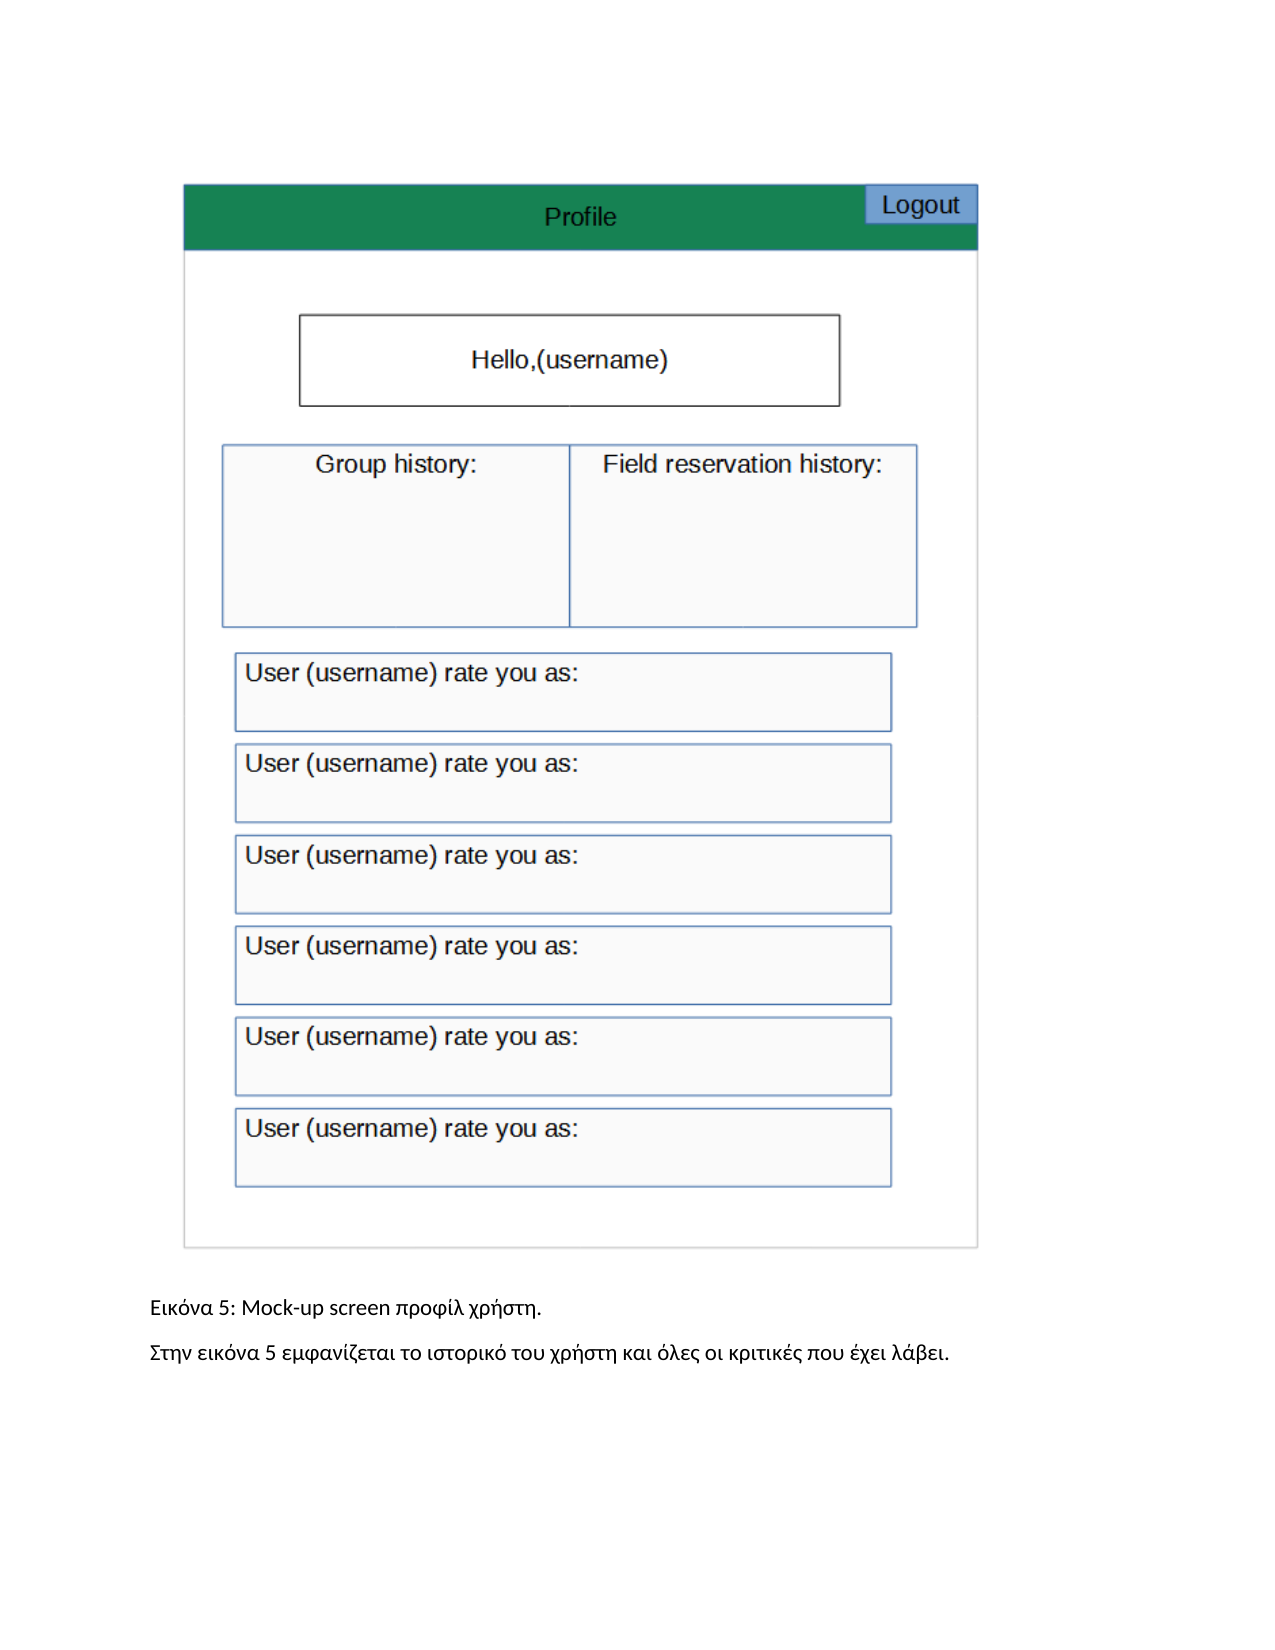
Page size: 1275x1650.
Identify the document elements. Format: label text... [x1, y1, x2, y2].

text Στην εικόνα 5 εμφανίζεται το ιστορικό του χρήστη και όλες οι κριτικές που έχει λάβει. [150, 1338, 1125, 1366]
text Εικόνα 5: Mock-up screen προφίλ χρήστη. [150, 1293, 1125, 1321]
